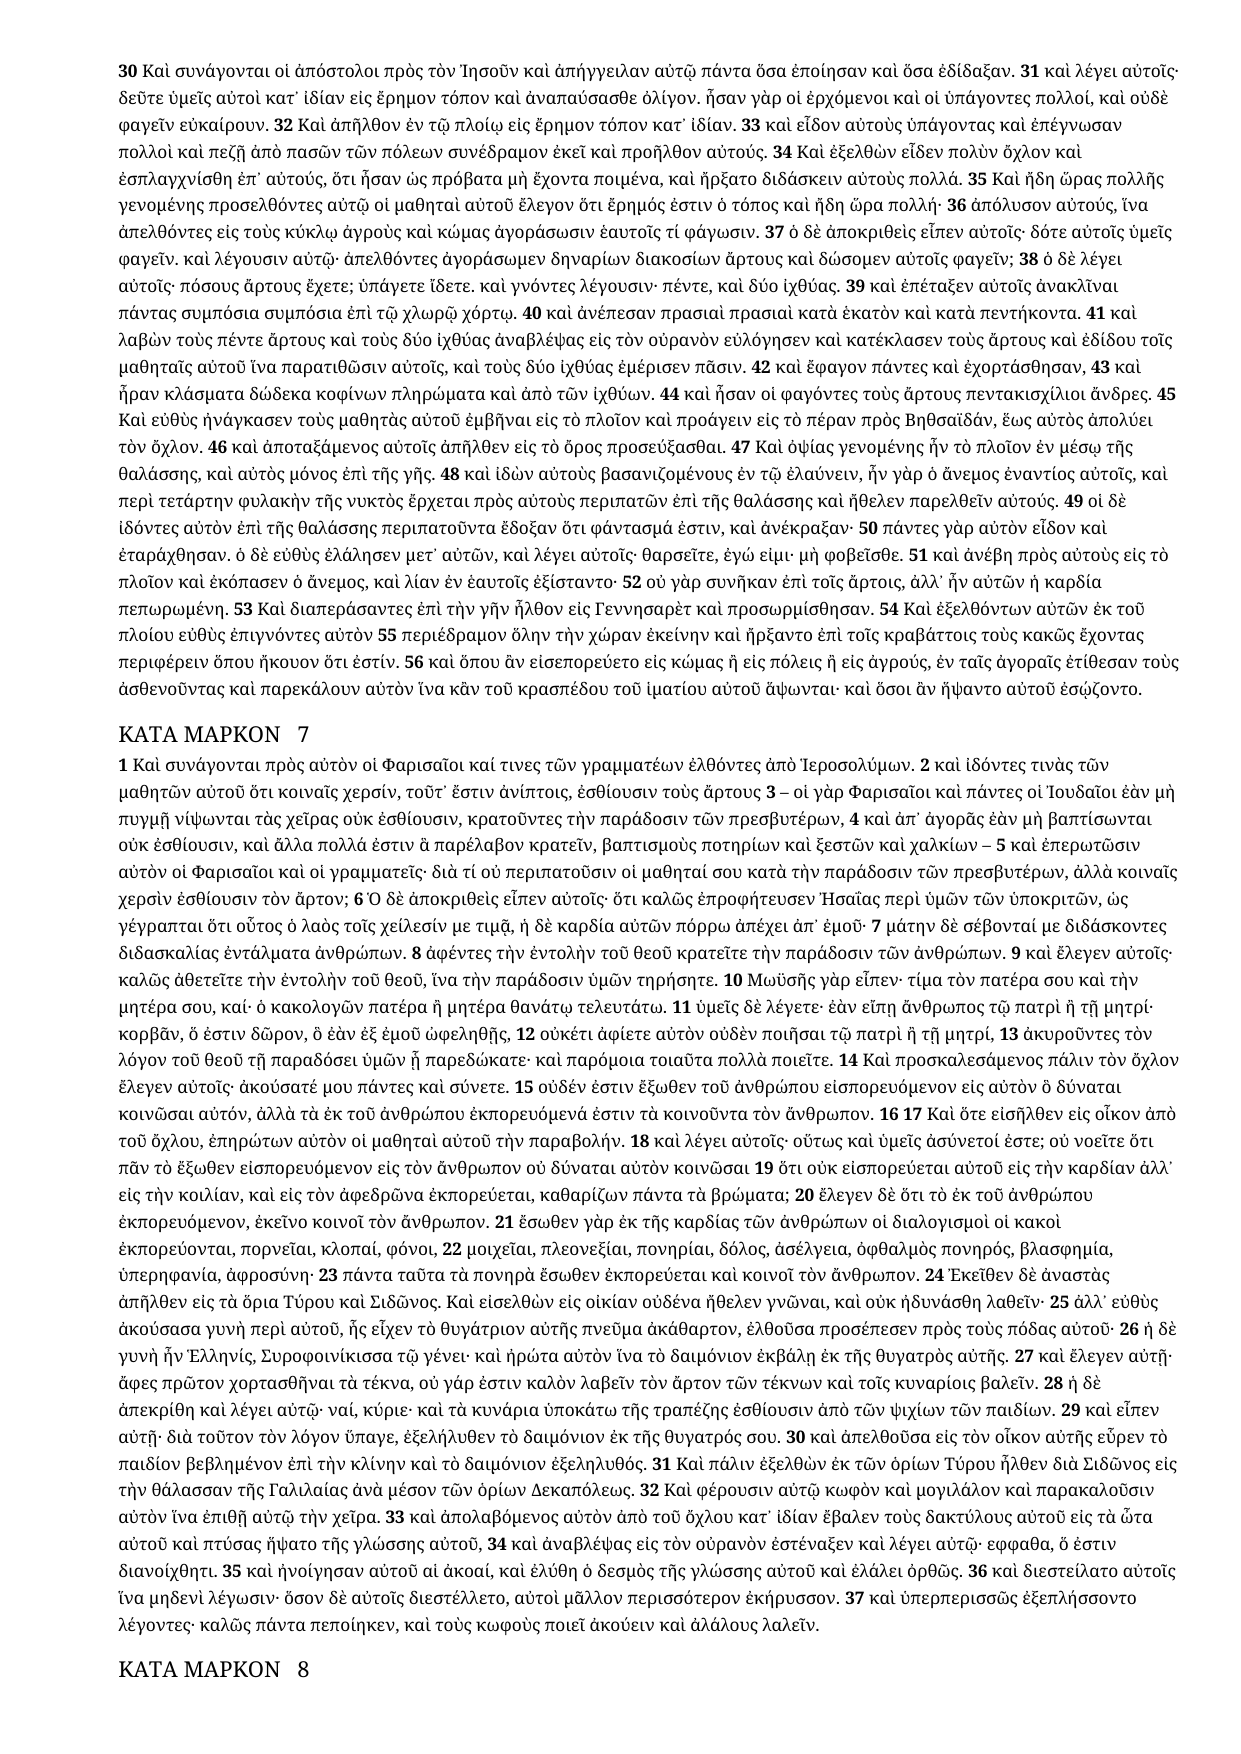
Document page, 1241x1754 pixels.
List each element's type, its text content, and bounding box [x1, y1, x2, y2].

text ΚΑΤΑ ΜΑΡΚΟΝ 7 [118, 719, 1181, 748]
text 1 Καὶ συνάγονται πρὸς αὐτὸν οἱ Φαρισαῖοι καί τινες τῶν γραμματέων ἐλθόντες ἀπὸ Ἱεροσολύμων. 2 καὶ ἰδόντες τινὰς τῶν μαθητῶν αὐτοῦ ὅτι κοιναῖς χερσίν, τοῦτ᾽ ἔστιν ἀνίπτοις, ἐσθίουσιν τοὺς ἄρτους 3 – οἱ γὰρ Φαρισαῖοι καὶ πάντες οἱ Ἰουδαῖοι ἐὰν μὴ πυγμῇ νίψωνται τὰς χεῖρας οὐκ ἐσθίουσιν, κρατοῦντες τὴν παράδοσιν τῶν πρεσβυτέρων, 4 καὶ ἀπ᾽ ἀγορᾶς ἐὰν μὴ βαπτίσωνται οὐκ ἐσθίουσιν, καὶ ἄλλα πολλά ἐστιν ἃ παρέλαβον κρατεῖν, βαπτισμοὺς ποτηρίων καὶ ξεστῶν καὶ χαλκίων – 5 καὶ ἐπερωτῶσιν αὐτὸν οἱ Φαρισαῖοι καὶ οἱ γραμματεῖς· διὰ τί οὐ περιπατοῦσιν οἱ μαθηταί σου κατὰ τὴν παράδοσιν τῶν πρεσβυτέρων, ἀλλὰ κοιναῖς χερσὶν ἐσθίουσιν τὸν ἄρτον; 6 Ὁ δὲ ἀποκριθεὶς εἶπεν αὐτοῖς· ὅτι καλῶς ἐπροφήτευσεν Ἠσαΐας περὶ ὑμῶν τῶν ὑποκριτῶν, ὡς γέγραπται ὅτι οὗτος ὁ λαὸς τοῖς χείλεσίν με τιμᾷ, ἡ δὲ καρδία αὐτῶν πόρρω ἀπέχει ἀπ᾽ ἐμοῦ· 7 μάτην δὲ σέβονταί με διδάσκοντες διδασκαλίας ἐντάλματα ἀνθρώπων. 8 ἀφέντες τὴν ἐντολὴν τοῦ θεοῦ κρατεῖτε τὴν παράδοσιν τῶν ἀνθρώπων. 9 καὶ ἔλεγεν αὐτοῖς· καλῶς ἀθετεῖτε τὴν ἐντολὴν τοῦ θεοῦ, ἵνα τὴν παράδοσιν ὑμῶν τηρήσητε. 10 Μωϋσῆς γὰρ εἶπεν· τίμα τὸν πατέρα σου καὶ τὴν μητέρα σου, καί· ὁ κακολογῶν πατέρα ἢ μητέρα θανάτῳ τελευτάτω. 11 ὑμεῖς δὲ λέγετε· ἐὰν εἴπῃ ἄνθρωπος τῷ πατρὶ ἢ τῇ μητρί· κορβᾶν, ὅ ἐστιν δῶρον, ὃ ἐὰν ἐξ ἐμοῦ ὠφεληθῇς, 12 οὐκέτι ἀφίετε αὐτὸν οὐδὲν ποιῆσαι τῷ πατρὶ ἢ τῇ μητρί, 13 ἀκυροῦντες τὸν λόγον τοῦ θεοῦ τῇ παραδόσει ὑμῶν ᾗ παρεδώκατε· καὶ παρόμοια τοιαῦτα πολλὰ ποιεῖτε. 14 Καὶ προσκαλεσάμενος πάλιν τὸν ὄχλον ἔλεγεν αὐτοῖς· ἀκούσατέ μου πάντες καὶ σύνετε. 15 οὐδέν ἐστιν ἔξωθεν τοῦ ἀνθρώπου εἰσπορευόμενον εἰς αὐτὸν ὃ δύναται κοινῶσαι αὐτόν, ἀλλὰ τὰ ἐκ τοῦ ἀνθρώπου ἐκπορευόμενά ἐστιν τὰ κοινοῦντα τὸν ἄνθρωπον. 16 17 Καὶ ὅτε εἰσῆλθεν εἰς οἶκον ἀπὸ τοῦ ὄχλου, ἐπηρώτων αὐτὸν οἱ μαθηταὶ αὐτοῦ τὴν παραβολήν. 18 καὶ λέγει αὐτοῖς· οὕτως καὶ ὑμεῖς ἀσύνετοί ἐστε; οὐ νοεῖτε ὅτι πᾶν τὸ ἔξωθεν εἰσπορευόμενον εἰς τὸν ἄνθρωπον οὐ δύναται αὐτὸν κοινῶσαι 19 ὅτι οὐκ εἰσπορεύεται αὐτοῦ εἰς τὴν καρδίαν ἀλλ᾽ εἰς τὴν κοιλίαν, καὶ εἰς τὸν ἀφεδρῶνα ἐκπορεύεται, καθαρίζων πάντα τὰ βρώματα; 20 ἔλεγεν δὲ ὅτι τὸ ἐκ τοῦ ἀνθρώπου ἐκπορευόμενον, ἐκεῖνο κοινοῖ τὸν ἄνθρωπον. 21 ἔσωθεν γὰρ ἐκ τῆς καρδίας τῶν ἀνθρώπων οἱ διαλογισμοὶ οἱ κακοὶ ἐκπορεύονται, πορνεῖαι, κλοπαί, φόνοι, 22 μοιχεῖαι, πλεονεξίαι, πονηρίαι, δόλος, ἀσέλγεια, ὀφθαλμὸς πονηρός, βλασφημία, ὑπερηφανία, ἀφροσύνη· 23 πάντα ταῦτα τὰ πονηρὰ ἔσωθεν ἐκπορεύεται καὶ κοινοῖ τὸν ἄνθρωπον. 24 Ἐκεῖθεν δὲ ἀναστὰς ἀπῆλθεν εἰς τὰ ὅρια Τύρου καὶ Σιδῶνος. Καὶ εἰσελθὼν εἰς οἰκίαν οὐδένα ἤθελεν γνῶναι, καὶ οὐκ ἠδυνάσθη λαθεῖν· 25 ἀλλ᾽ εὐθὺς ἀκούσασα γυνὴ περὶ αὐτοῦ, ἧς εἶχεν τὸ θυγάτριον αὐτῆς πνεῦμα ἀκάθαρτον, ἐλθοῦσα προσέπεσεν πρὸς τοὺς πόδας αὐτοῦ· 26 ἡ δὲ γυνὴ ἦν Ἑλληνίς, Συροφοινίκισσα τῷ γένει· καὶ ἠρώτα αὐτὸν ἵνα τὸ δαιμόνιον ἐκβάλῃ ἐκ τῆς θυγατρὸς αὐτῆς. 27 καὶ ἔλεγεν αὐτῇ· ἄφες πρῶτον χορτασθῆναι τὰ τέκνα, οὐ γάρ ἐστιν καλὸν λαβεῖν τὸν ἄρτον τῶν τέκνων καὶ τοῖς κυναρίοις βαλεῖν. 28 ἡ δὲ ἀπεκρίθη καὶ λέγει αὐτῷ· ναί, κύριε· καὶ τὰ κυνάρια ὑποκάτω τῆς τραπέζης ἐσθίουσιν ἀπὸ τῶν ψιχίων τῶν παιδίων. 29 καὶ εἶπεν αὐτῇ· διὰ τοῦτον τὸν λόγον ὕπαγε, ἐξελήλυθεν τὸ δαιμόνιον ἐκ τῆς θυγατρός σου. 30 καὶ ἀπελθοῦσα εἰς τὸν οἶκον αὐτῆς εὗρεν τὸ παιδίον βεβλημένον ἐπὶ τὴν κλίνην καὶ τὸ δαιμόνιον ἐξεληλυθός. 31 Καὶ πάλιν ἐξελθὼν ἐκ τῶν ὁρίων Τύρου ἦλθεν διὰ Σιδῶνος εἰς τὴν θάλασσαν τῆς Γαλιλαίας ἀνὰ μέσον τῶν ὁρίων Δεκαπόλεως. 32 Καὶ φέρουσιν αὐτῷ κωφὸν καὶ μογιλάλον καὶ παρακαλοῦσιν αὐτὸν ἵνα ἐπιθῇ αὐτῷ τὴν χεῖρα. 33 καὶ ἀπολαβόμενος αὐτὸν ἀπὸ τοῦ ὄχλου κατ᾽ ἰδίαν ἔβαλεν τοὺς δακτύλους αὐτοῦ εἰς τὰ ὦτα αὐτοῦ καὶ πτύσας ἥψατο τῆς γλώσσης αὐτοῦ, 34 καὶ ἀναβλέψας εἰς τὸν οὐρανὸν ἐστέναξεν καὶ λέγει αὐτῷ· εφφαθα, ὅ ἐστιν διανοίχθητι. 35 καὶ ἠνοίγησαν αὐτοῦ αἱ ἀκοαί, καὶ ἐλύθη ὁ δεσμὸς τῆς γλώσσης αὐτοῦ καὶ ἐλάλει ὀρθῶς. 36 καὶ διεστείλατο αὐτοῖς ἵνα μηδενὶ λέγωσιν· ὅσον δὲ αὐτοῖς διεστέλλετο, αὐτοὶ μᾶλλον περισσότερον ἐκήρυσσον. 37 καὶ ὑπερπερισσῶς ἐξεπλήσσοντο λέγοντες· καλῶς πάντα πεποίηκεν, καὶ τοὺς κωφοὺς ποιεῖ ἀκούειν καὶ ἀλάλους λαλεῖν. [118, 753, 1181, 1636]
text ΚΑΤΑ ΜΑΡΚΟΝ 8 [118, 1654, 1181, 1684]
text 30 Καὶ συνάγονται οἱ ἀπόστολοι πρὸς τὸν Ἰησοῦν καὶ ἀπήγγειλαν αὐτῷ πάντα ὅσα ἐποίησαν καὶ ὅσα ἐδίδαξαν. 31 καὶ λέγει αὐτοῖς· δεῦτε ὑμεῖς αὐτοὶ κατ᾽ ἰδίαν εἰς ἔρημον τόπον καὶ ἀναπαύσασθε ὀλίγον. ἦσαν γὰρ οἱ ἐρχόμενοι καὶ οἱ ὑπάγοντες πολλοί, καὶ οὐδὲ φαγεῖν εὐκαίρουν. 32 Καὶ ἀπῆλθον ἐν τῷ πλοίῳ εἰς ἔρημον τόπον κατ᾽ ἰδίαν. 33 καὶ εἶδον αὐτοὺς ὑπάγοντας καὶ ἐπέγνωσαν πολλοὶ καὶ πεζῇ ἀπὸ πασῶν τῶν πόλεων συνέδραμον ἐκεῖ καὶ προῆλθον αὐτούς. 34 Καὶ ἐξελθὼν εἶδεν πολὺν ὄχλον καὶ ἐσπλαγχνίσθη ἐπ᾽ αὐτούς, ὅτι ἦσαν ὡς πρόβατα μὴ ἔχοντα ποιμένα, καὶ ἤρξατο διδάσκειν αὐτοὺς πολλά. 35 Καὶ ἤδη ὥρας πολλῆς γενομένης προσελθόντες αὐτῷ οἱ μαθηταὶ αὐτοῦ ἔλεγον ὅτι ἔρημός ἐστιν ὁ τόπος καὶ ἤδη ὥρα πολλή· 36 ἀπόλυσον αὐτούς, ἵνα ἀπελθόντες εἰς τοὺς κύκλῳ ἀγροὺς καὶ κώμας ἀγοράσωσιν ἑαυτοῖς τί φάγωσιν. 37 ὁ δὲ ἀποκριθεὶς εἶπεν αὐτοῖς· δότε αὐτοῖς ὑμεῖς φαγεῖν. καὶ λέγουσιν αὐτῷ· ἀπελθόντες ἀγοράσωμεν δηναρίων διακοσίων ἄρτους καὶ δώσομεν αὐτοῖς φαγεῖν; 38 ὁ δὲ λέγει αὐτοῖς· πόσους ἄρτους ἔχετε; ὑπάγετε ἴδετε. καὶ γνόντες λέγουσιν· πέντε, καὶ δύο ἰχθύας. 39 καὶ ἐπέταξεν αὐτοῖς ἀνακλῖναι πάντας συμπόσια συμπόσια ἐπὶ τῷ χλωρῷ χόρτῳ. 40 καὶ ἀνέπεσαν πρασιαὶ πρασιαὶ κατὰ ἑκατὸν καὶ κατὰ πεντήκοντα. 41 καὶ λαβὼν τοὺς πέντε ἄρτους καὶ τοὺς δύο ἰχθύας ἀναβλέψας εἰς τὸν οὐρανὸν εὐλόγησεν καὶ κατέκλασεν τοὺς ἄρτους καὶ ἐδίδου τοῖς μαθηταῖς αὐτοῦ ἵνα παρατιθῶσιν αὐτοῖς, καὶ τοὺς δύο ἰχθύας ἐμέρισεν πᾶσιν. 42 καὶ ἔφαγον πάντες καὶ ἐχορτάσθησαν, 43 καὶ ἦραν κλάσματα δώδεκα κοφίνων πληρώματα καὶ ἀπὸ τῶν ἰχθύων. 44 καὶ ἦσαν οἱ φαγόντες τοὺς ἄρτους πεντακισχίλιοι ἄνδρες. 45 Καὶ εὐθὺς ἠνάγκασεν τοὺς μαθητὰς αὐτοῦ ἐμβῆναι εἰς τὸ πλοῖον καὶ προάγειν εἰς τὸ πέραν πρὸς Βηθσαϊδάν, ἕως αὐτὸς ἀπολύει τὸν ὄχλον. 46 καὶ ἀποταξάμενος αὐτοῖς ἀπῆλθεν εἰς τὸ ὄρος προσεύξασθαι. 47 Καὶ ὀψίας γενομένης ἦν τὸ πλοῖον ἐν μέσῳ τῆς θαλάσσης, καὶ αὐτὸς μόνος ἐπὶ τῆς γῆς. 48 καὶ ἰδὼν αὐτοὺς βασανιζομένους ἐν τῷ ἐλαύνειν, ἦν γὰρ ὁ ἄνεμος ἐναντίος αὐτοῖς, καὶ περὶ τετάρτην φυλακὴν τῆς νυκτὸς ἔρχεται πρὸς αὐτοὺς περιπατῶν ἐπὶ τῆς θαλάσσης καὶ ἤθελεν παρελθεῖν αὐτούς. 49 οἱ δὲ ἰδόντες αὐτὸν ἐπὶ τῆς θαλάσσης περιπατοῦντα ἔδοξαν ὅτι φάντασμά ἐστιν, καὶ ἀνέκραξαν· 50 πάντες γὰρ αὐτὸν εἶδον καὶ ἐταράχθησαν. ὁ δὲ εὐθὺς ἐλάλησεν μετ᾽ αὐτῶν, καὶ λέγει αὐτοῖς· θαρσεῖτε, ἐγώ εἰμι· μὴ φοβεῖσθε. 51 καὶ ἀνέβη πρὸς αὐτοὺς εἰς τὸ πλοῖον καὶ ἐκόπασεν ὁ ἄνεμος, καὶ λίαν ἐν ἑαυτοῖς ἐξίσταντο· 52 οὐ γὰρ συνῆκαν ἐπὶ τοῖς ἄρτοις, ἀλλ᾽ ἦν αὐτῶν ἡ καρδία πεπωρωμένη. 53 Καὶ διαπεράσαντες ἐπὶ τὴν γῆν ἦλθον εἰς Γεννησαρὲτ καὶ προσωρμίσθησαν. 54 Καὶ ἐξελθόντων αὐτῶν ἐκ τοῦ πλοίου εὐθὺς ἐπιγνόντες αὐτὸν 55 περιέδραμον ὅλην τὴν χώραν ἐκείνην καὶ ἤρξαντο ἐπὶ τοῖς κραβάττοις τοὺς κακῶς ἔχοντας περιφέρειν ὅπου ἤκουον ὅτι ἐστίν. 56 καὶ ὅπου ἂν εἰσεπορεύετο εἰς κώμας ἢ εἰς πόλεις ἢ εἰς ἀγρούς, ἐν ταῖς ἀγοραῖς ἐτίθεσαν τοὺς ἀσθενοῦντας καὶ παρεκάλουν αὐτὸν ἵνα κἂν τοῦ κρασπέδου τοῦ ἱματίου αὐτοῦ ἅψωνται· καὶ ὅσοι ἂν ἥψαντο αὐτοῦ ἐσῴζοντο. [118, 59, 1181, 701]
